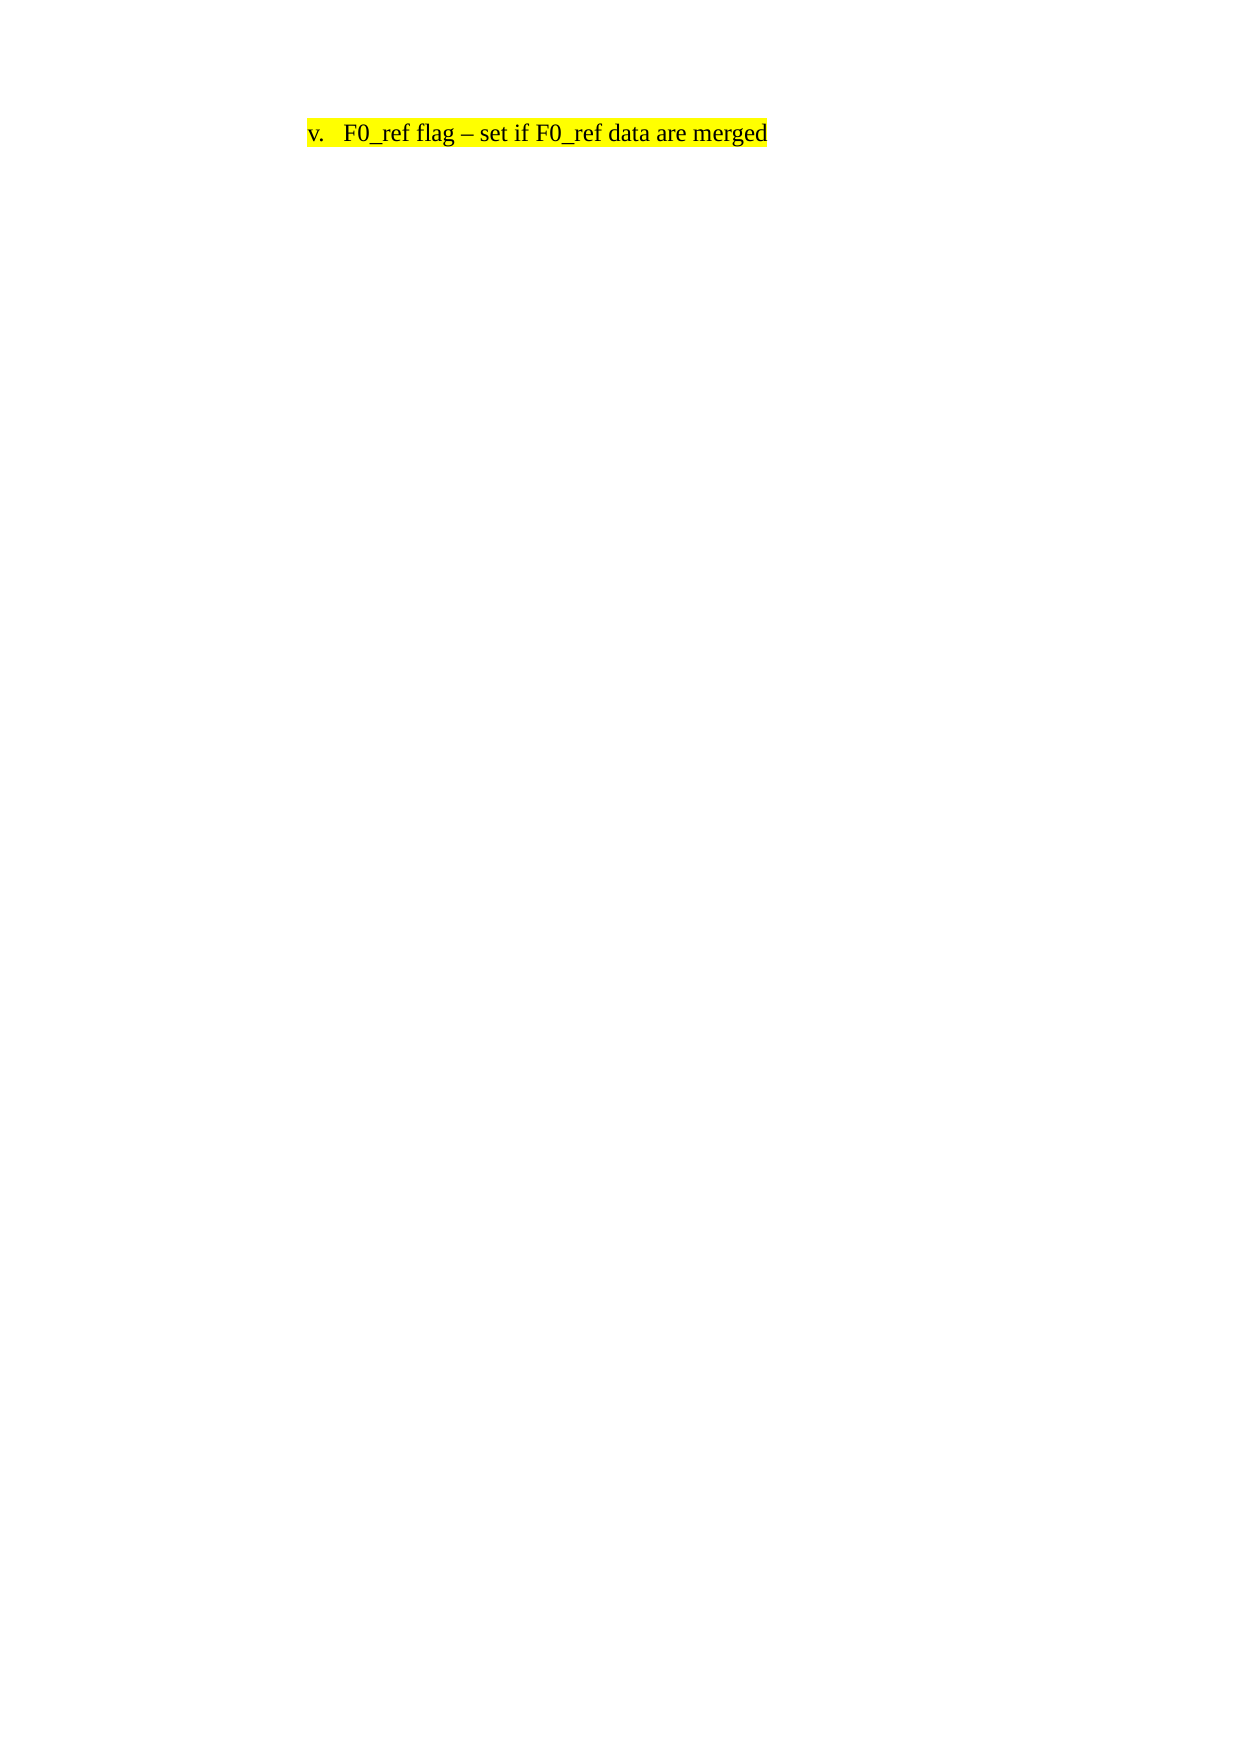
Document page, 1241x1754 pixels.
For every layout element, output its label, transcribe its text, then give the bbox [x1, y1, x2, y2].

list F0_ref flag – set if F0_ref data are merged [324, 118, 1122, 147]
